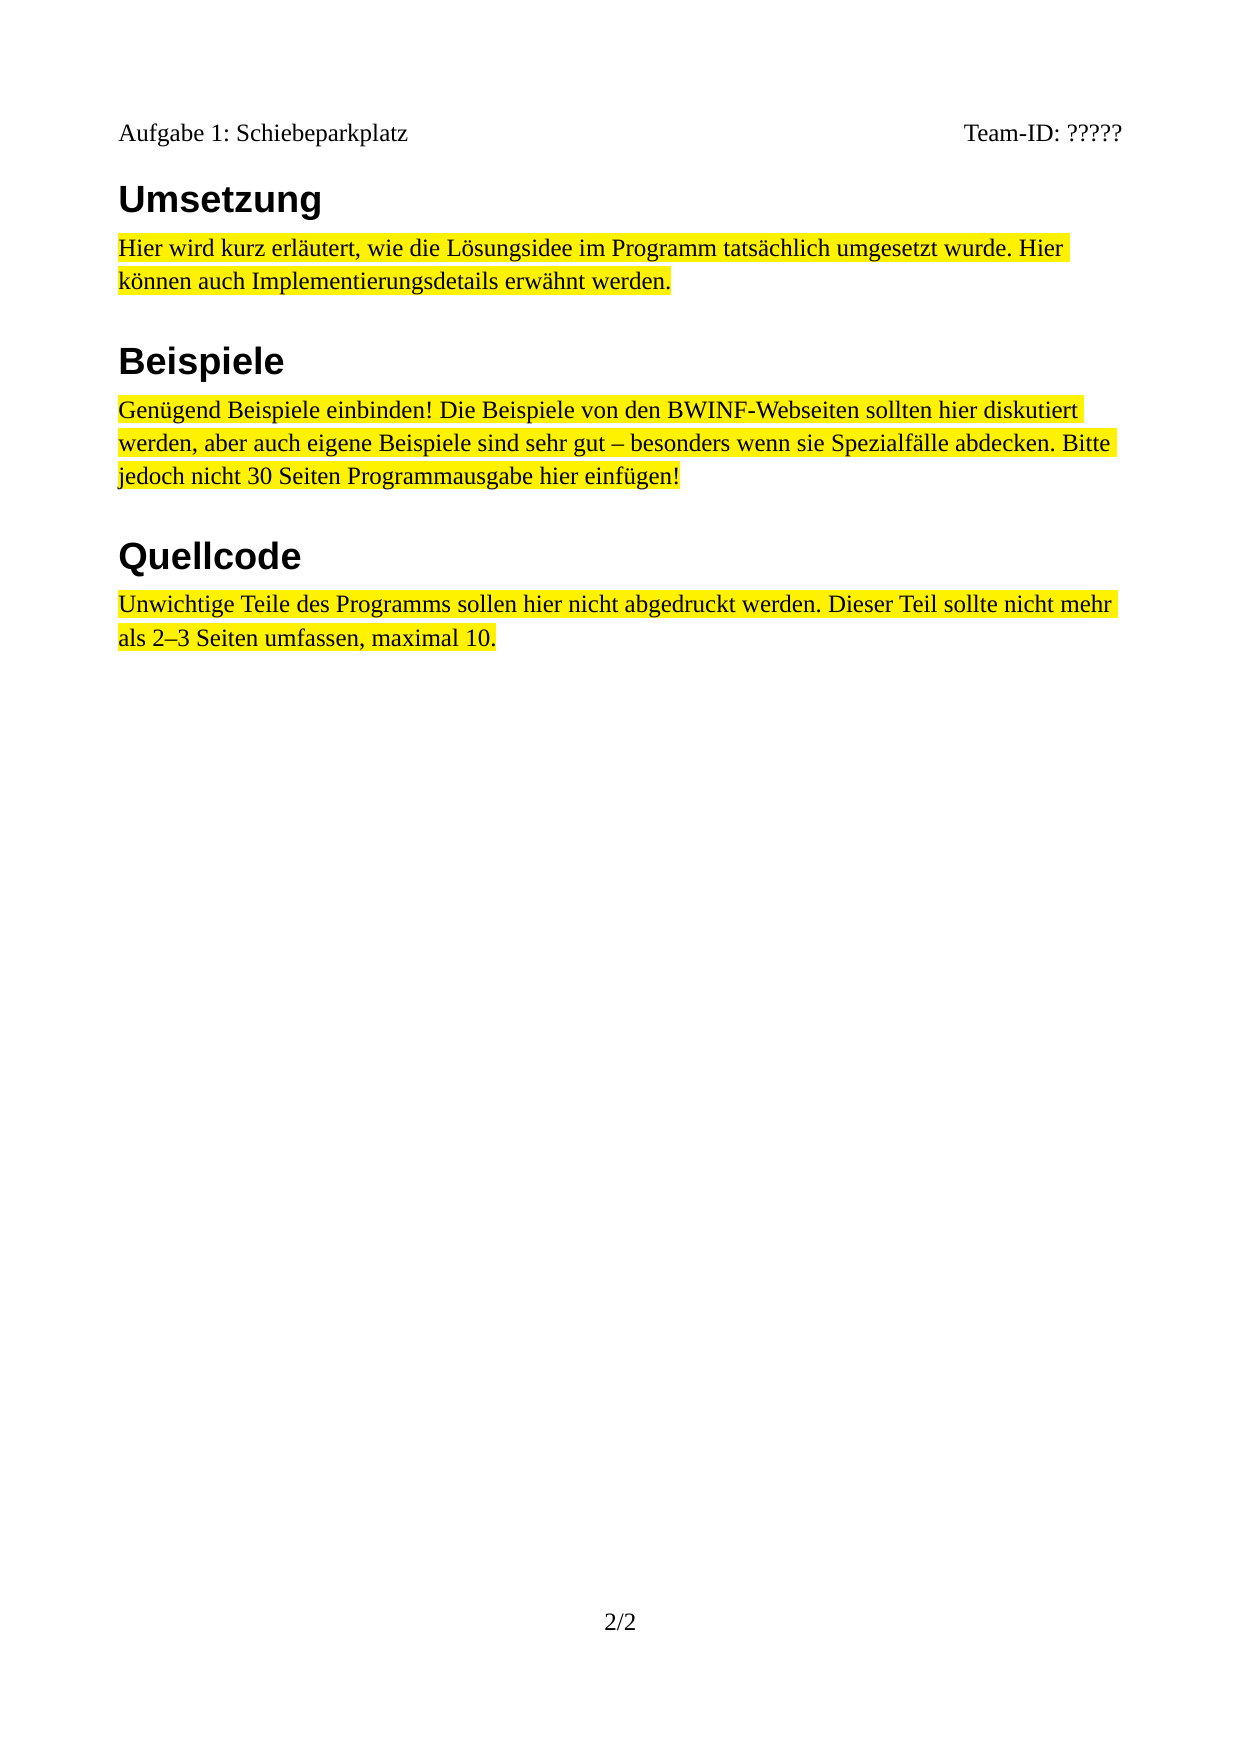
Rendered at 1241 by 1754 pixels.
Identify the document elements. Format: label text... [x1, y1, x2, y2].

subtitle Umsetzung [118, 177, 1122, 221]
subtitle Quellcode [118, 533, 1122, 577]
subtitle Beispiele [118, 339, 1122, 382]
text Unwichtige Teile des Programms sollen hier nicht abgedruckt werden. Dieser Teil sollte nicht mehr als 2–3 Seiten umfassen, maximal 10. [118, 589, 1122, 651]
text Hier wird kurz erläutert, wie die Lösungsidee im Programm tatsächlich umgesetzt wurde. Hier können auch Implementierungsdetails erwähnt werden. [118, 233, 1122, 295]
text Genügend Beispiele einbinden! Die Beispiele von den BWINF-Webseiten sollten hier diskutiert werden, aber auch eigene Beispiele sind sehr gut – besonders wenn sie Spezialfälle abdecken. Bitte jedoch nicht 30 Seiten Programmausgabe hier einfügen! [118, 395, 1122, 489]
